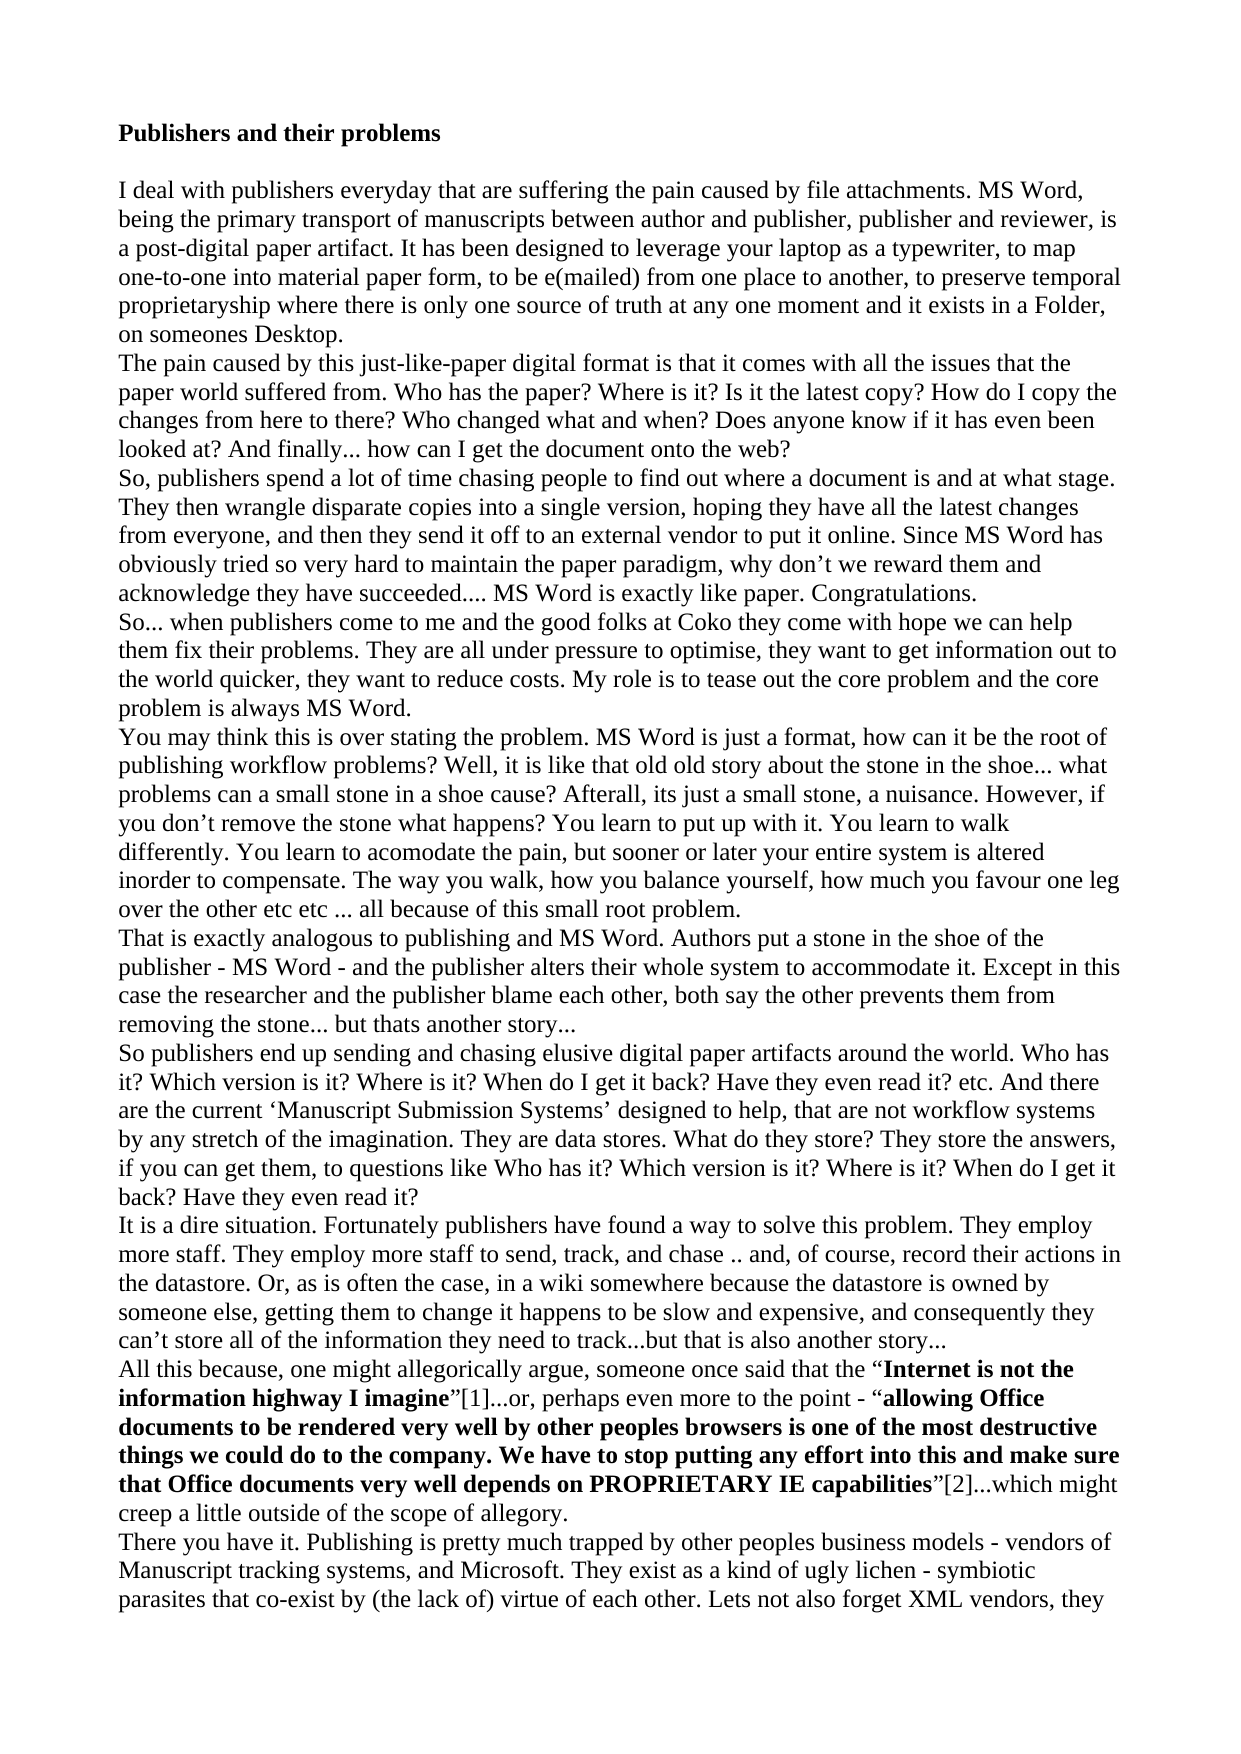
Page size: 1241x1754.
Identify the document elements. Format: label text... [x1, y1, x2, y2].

text It is a dire situation. Fortunately publishers have found a way to solve this problem. They employ more staff. They employ more staff to send, track, and chase .. and, of course, record their actions in the datastore. Or, as is often the case, in a wiki somewhere because the datastore is owned by someone else, getting them to change it happens to be slow and expensive, and consequently they can’t store all of the information they need to track...but that is also another story... [118, 1211, 1122, 1354]
text Publishers and their problems [118, 118, 1122, 147]
text So, publishers spend a lot of time chasing people to find out where a document is and at what stage. They then wrangle disparate copies into a single version, hoping they have all the latest changes from everyone, and then they send it off to an external vendor to put it online. Since MS Word has obviously tried so very hard to maintain the paper paradigm, why don’t we reward them and acknowledge they have succeeded.... MS Word is exactly like paper. Congratulations. [118, 463, 1122, 607]
text I deal with publishers everyday that are suffering the pain caused by file attachments. MS Word, being the primary transport of manuscripts between author and publisher, publisher and reviewer, is a post-digital paper artifact. It has been designed to leverage your laptop as a typewriter, to map one-to-one into material paper form, to be e(mailed) from one place to another, to preserve temporal proprietaryship where there is only one source of truth at any one moment and it exists in a Folder, on someones Desktop. [118, 176, 1122, 348]
text There you have it. Publishing is pretty much trapped by other peoples business models - vendors of Manuscript tracking systems, and Microsoft. They exist as a kind of ugly lichen - symbiotic parasites that co-exist by (the lack of) virtue of each other. Lets not also forget XML vendors, they [118, 1527, 1122, 1613]
text So publishers end up sending and chasing elusive digital paper artifacts around the world. Who has it? Which version is it? Where is it? When do I get it back? Have they even read it? etc. And there are the current ‘Manuscript Submission Systems’ designed to help, that are not workflow systems by any stretch of the imagination. They are data stores. What do they store? They store the answers, if you can get them, to questions like Who has it? Which version is it? Where is it? When do I get it back? Have they even read it? [118, 1038, 1122, 1211]
text You may think this is over stating the problem. MS Word is just a format, how can it be the root of publishing workflow problems? Well, it is like that old old story about the stone in the shoe... what problems can a small stone in a shoe cause? Afterall, its just a small stone, a nuisance. However, if you don’t remove the stone what happens? You learn to put up with it. You learn to walk differently. You learn to acomodate the pain, but sooner or later your entire system is altered inorder to compensate. The way you walk, how you balance yourself, how much you favour one leg over the other etc etc ... all because of this small root problem. [118, 722, 1122, 923]
text So... when publishers come to me and the good folks at Coko they come with hope we can help them fix their problems. They are all under pressure to optimise, they want to get information out to the world quicker, they want to reduce costs. My role is to tease out the core problem and the core problem is always MS Word. [118, 607, 1122, 722]
text All this because, one might allegorically argue, someone once said that the “Internet is not the information highway I imagine”[1]...or, perhaps even more to the point - “allowing Office documents to be rendered very well by other peoples browsers is one of the most destructive things we could do to the company. We have to stop putting any effort into this and make sure that Office documents very well depends on PROPRIETARY IE capabilities”[2]...which might creep a little outside of the scope of allegory. [118, 1354, 1122, 1527]
text That is exactly analogous to publishing and MS Word. Authors put a stone in the shoe of the publisher - MS Word - and the publisher alters their whole system to accommodate it. Except in this case the researcher and the publisher blame each other, both say the other prevents them from removing the stone... but thats another story... [118, 923, 1122, 1038]
text The pain caused by this just-like-paper digital format is that it comes with all the issues that the paper world suffered from. Who has the paper? Where is it? Is it the latest copy? How do I copy the changes from here to there? Who changed what and when? Does anyone know if it has even been looked at? And finally... how can I get the document onto the web? [118, 348, 1122, 463]
